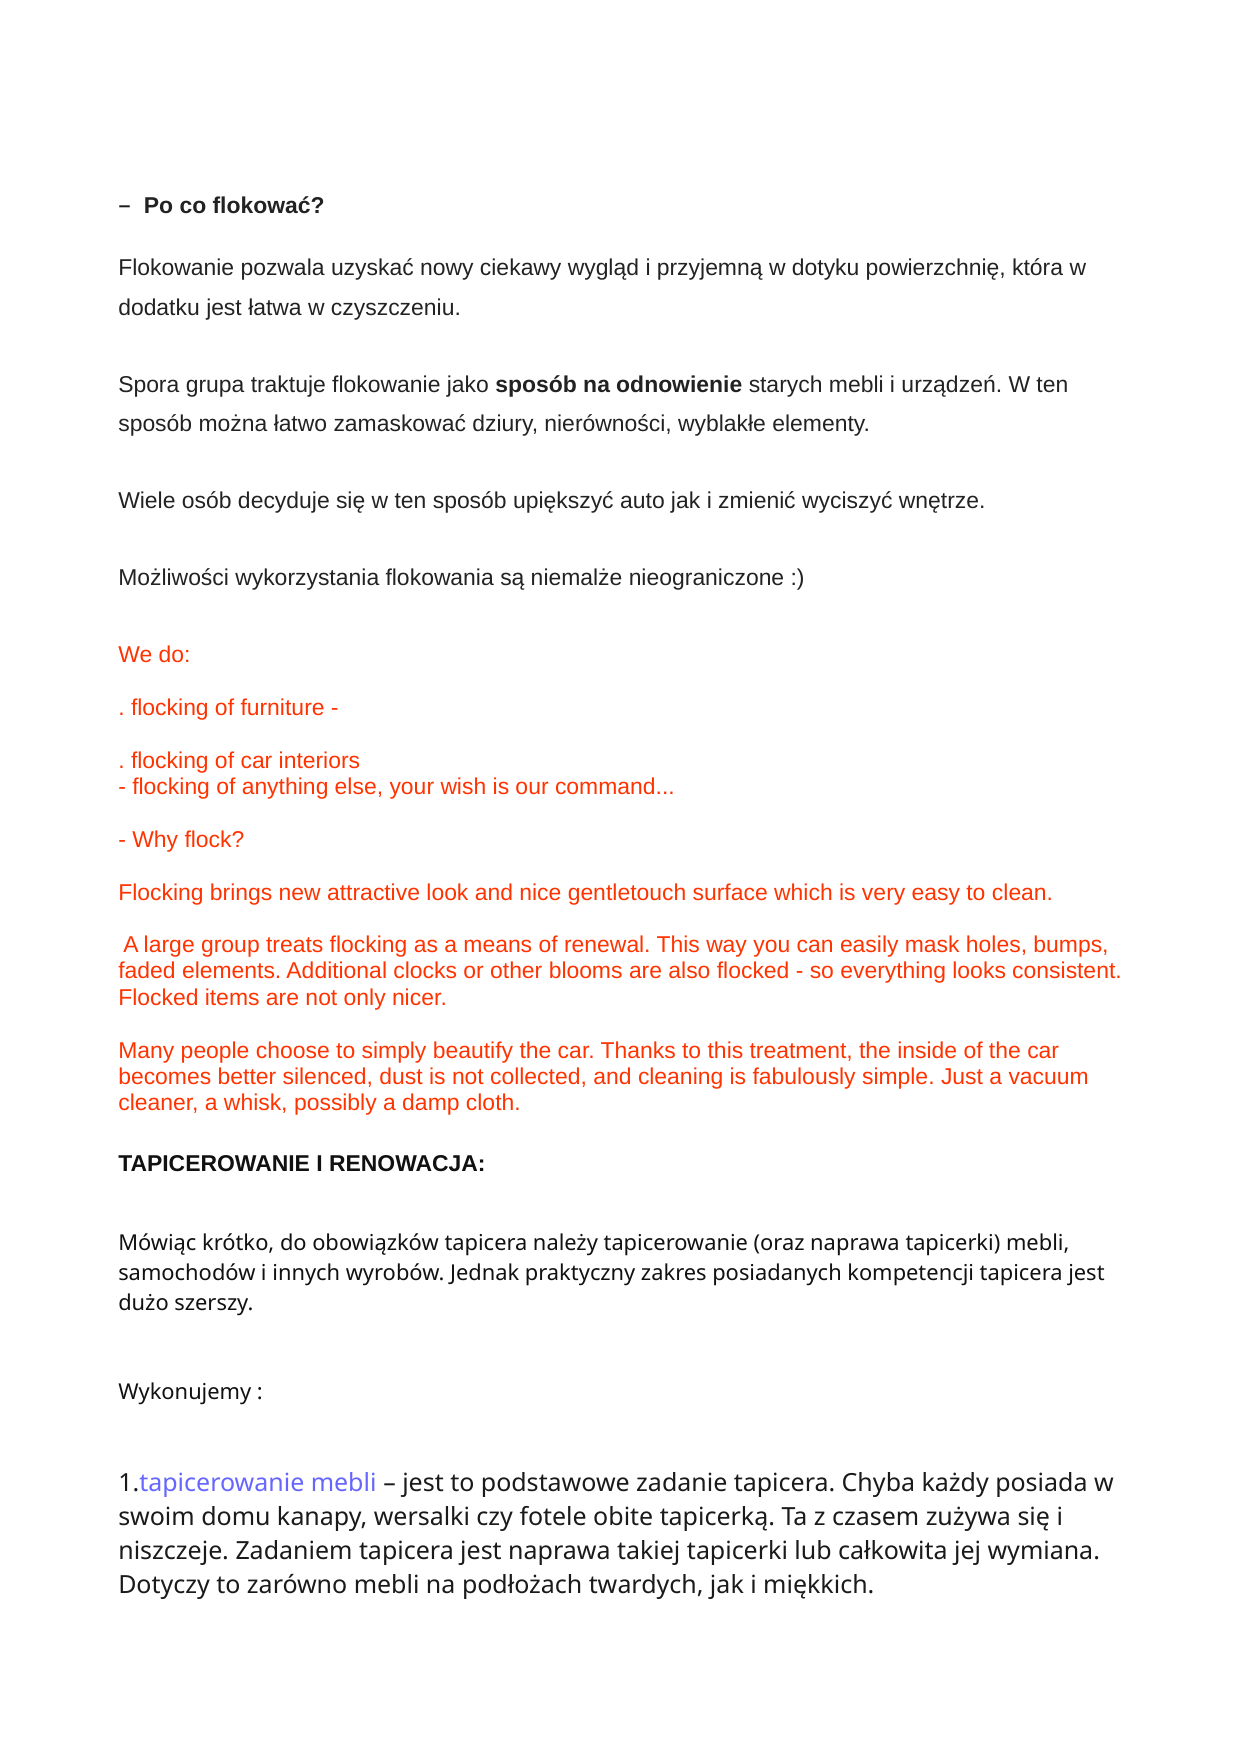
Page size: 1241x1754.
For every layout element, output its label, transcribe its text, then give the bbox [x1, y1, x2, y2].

text - flocking of anything else, your wish is our command... [118, 773, 1122, 799]
list . flocking of car interiors [118, 747, 1122, 773]
list Flocked items are not only nicer. [118, 984, 1122, 1010]
text Wiele osób decyduje się w ten sposób upiększyć auto jak i zmienić wyciszyć wnętrze. [118, 487, 1122, 514]
text Spora grupa traktuje flokowanie jako sposób na odnowienie starych mebli i urządzeń. W ten sposób można łatwo zamaskować dziury, nierówności, wyblakłe elementy. [118, 371, 1122, 437]
list . flocking of furniture - [118, 694, 1122, 720]
text Many people choose to simply beautify the car. Thanks to this treatment, the inside of the car becomes better silenced, dust is not collected, and cleaning is fabulously simple. Just a vacuum cleaner, a whisk, possibly a damp cloth. [118, 1037, 1122, 1116]
list We do: [118, 641, 1122, 668]
text TAPICEROWANIE I RENOWACJA: [118, 1150, 1122, 1176]
text Mówiąc krótko, do obowiązków tapicera należy tapicerowanie (oraz naprawa tapicerki) mebli, samochodów i innych wyrobów. Jednak praktyczny zakres posiadanych kompetencji tapicera jest dużo szerszy. [118, 1227, 1122, 1317]
list – Po co flokować? [118, 186, 1122, 220]
text Flocking brings new attractive look and nice gentletouch surface which is very easy to clean. [118, 878, 1122, 905]
list tapicerowanie mebli – jest to podstawowe zadanie tapicera. Chyba każdy posiada w swoim domu kanapy, wersalki czy fotele obite tapicerką. Ta z czasem zużywa się i niszczeje. Zadaniem tapicera jest naprawa takiej tapicerki lub całkowita jej wymiana. Dotyczy to zarówno mebli na podłożach twardych, jak i miękkich. [118, 1465, 1122, 1601]
list - Why flock? [118, 826, 1122, 852]
text Możliwości wykorzystania flokowania są niemalże nieograniczone :) [118, 564, 1122, 591]
text Flokowanie pozwala uzyskać nowy ciekawy wygląd i przyjemną w dotyku powierzchnię, która w dodatku jest łatwa w czyszczeniu. [118, 254, 1122, 320]
text Wykonujemy : [118, 1376, 1122, 1406]
list A large group treats flocking as a means of renewal. This way you can easily mask holes, bumps, faded elements. Additional clocks or other blooms are also flocked - so everything looks consistent. [118, 931, 1122, 984]
